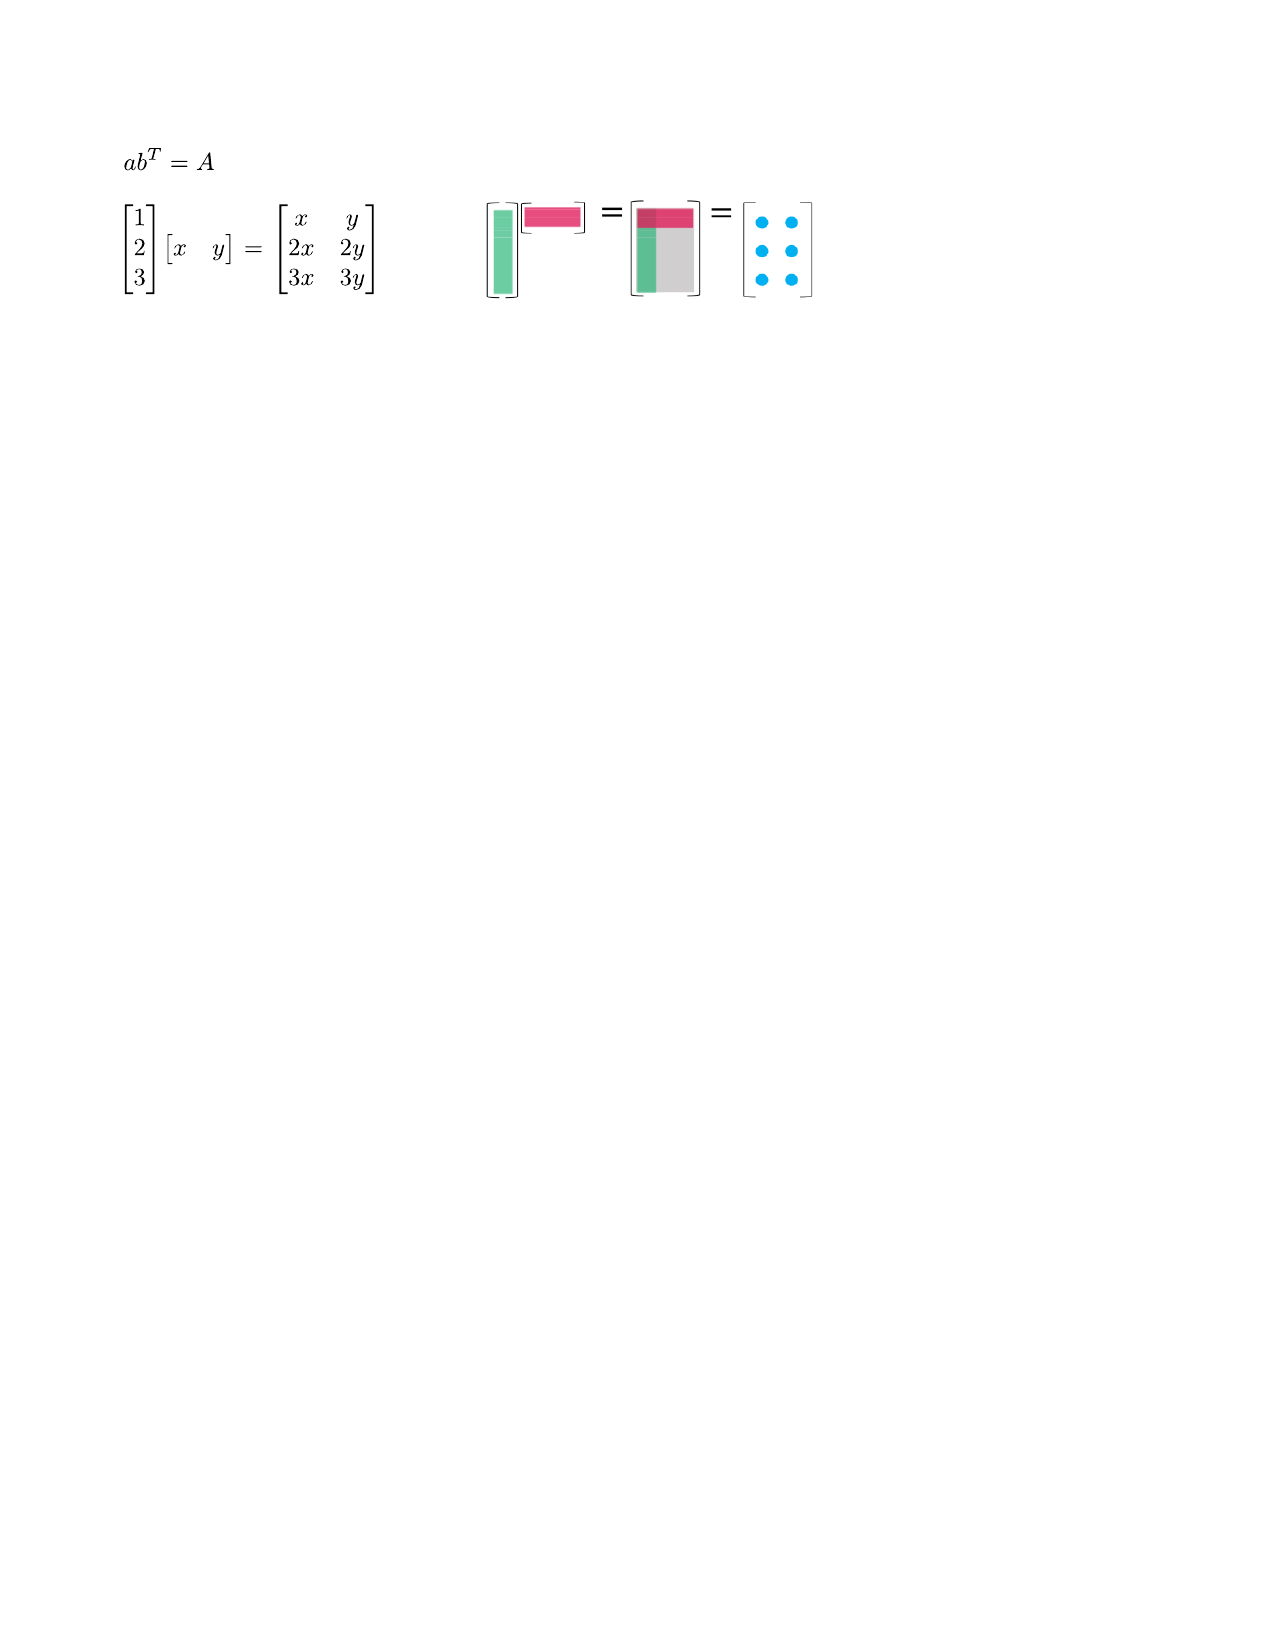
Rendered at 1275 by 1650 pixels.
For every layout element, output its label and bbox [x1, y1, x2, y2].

picture [472, 185, 828, 325]
